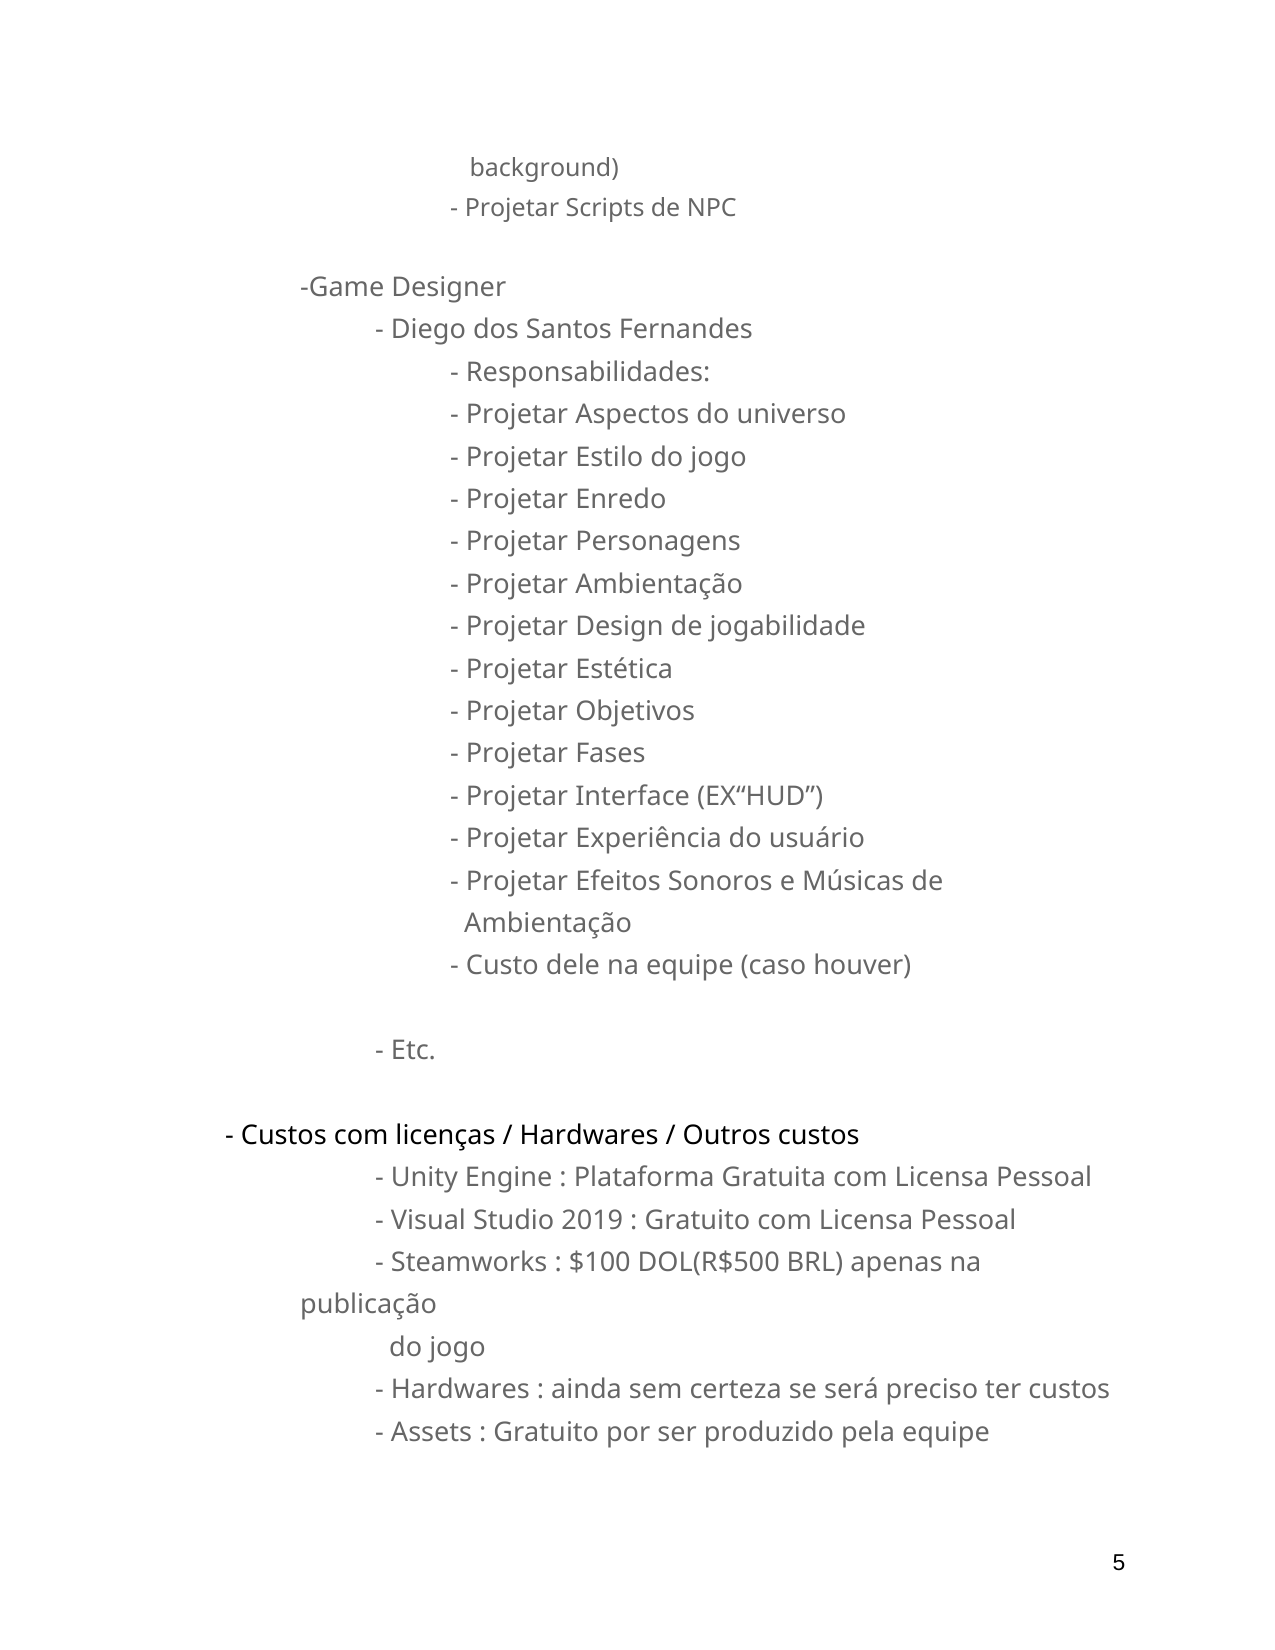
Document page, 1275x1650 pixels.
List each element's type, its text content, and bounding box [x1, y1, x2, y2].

text - Custo dele na equipe (caso houver) [150, 946, 1125, 983]
text - Assets : Gratuito por ser produzido pela equipe [300, 1412, 1125, 1449]
text - Projetar Estética [150, 649, 1125, 686]
text - Visual Studio 2019 : Gratuito com Licensa Pessoal [300, 1200, 1125, 1237]
text do jogo [300, 1327, 1125, 1364]
text - Hardwares : ainda sem certeza se será preciso ter custos [300, 1370, 1125, 1407]
text - Projetar Fases [150, 734, 1125, 771]
text - Projetar Personagens [150, 522, 1125, 559]
text - Projetar Ambientação [150, 564, 1125, 601]
text - Projetar Efeitos Sonoros e Músicas de [375, 861, 1125, 898]
text - Etc. [150, 1031, 1125, 1067]
text - Projetar Design de jogabilidade [150, 607, 1125, 643]
text - Diego dos Santos Fernandes [150, 310, 1125, 347]
text - Unity Engine : Plataforma Gratuita com Licensa Pessoal [300, 1158, 1125, 1195]
text - Projetar Enredo [150, 479, 1125, 516]
text -Game Designer [225, 267, 1125, 304]
text - Projetar Interface (EX“HUD”) [150, 776, 1125, 813]
text - Projetar Experiência do usuário [150, 819, 1125, 856]
text - Steamworks : $100 DOL(R$500 BRL) apenas na publicação [300, 1243, 1125, 1322]
text - Responsabilidades: [150, 352, 1125, 389]
text background) [150, 150, 1125, 184]
text - Projetar Objetivos [150, 691, 1125, 728]
text - Projetar Estilo do jogo [150, 437, 1125, 474]
text - Projetar Scripts de NPC [375, 189, 1125, 223]
text Ambientação [375, 903, 1125, 940]
text - Projetar Aspectos do universo [150, 395, 1125, 432]
text - Custos com licenças / Hardwares / Outros custos [150, 1115, 1125, 1152]
